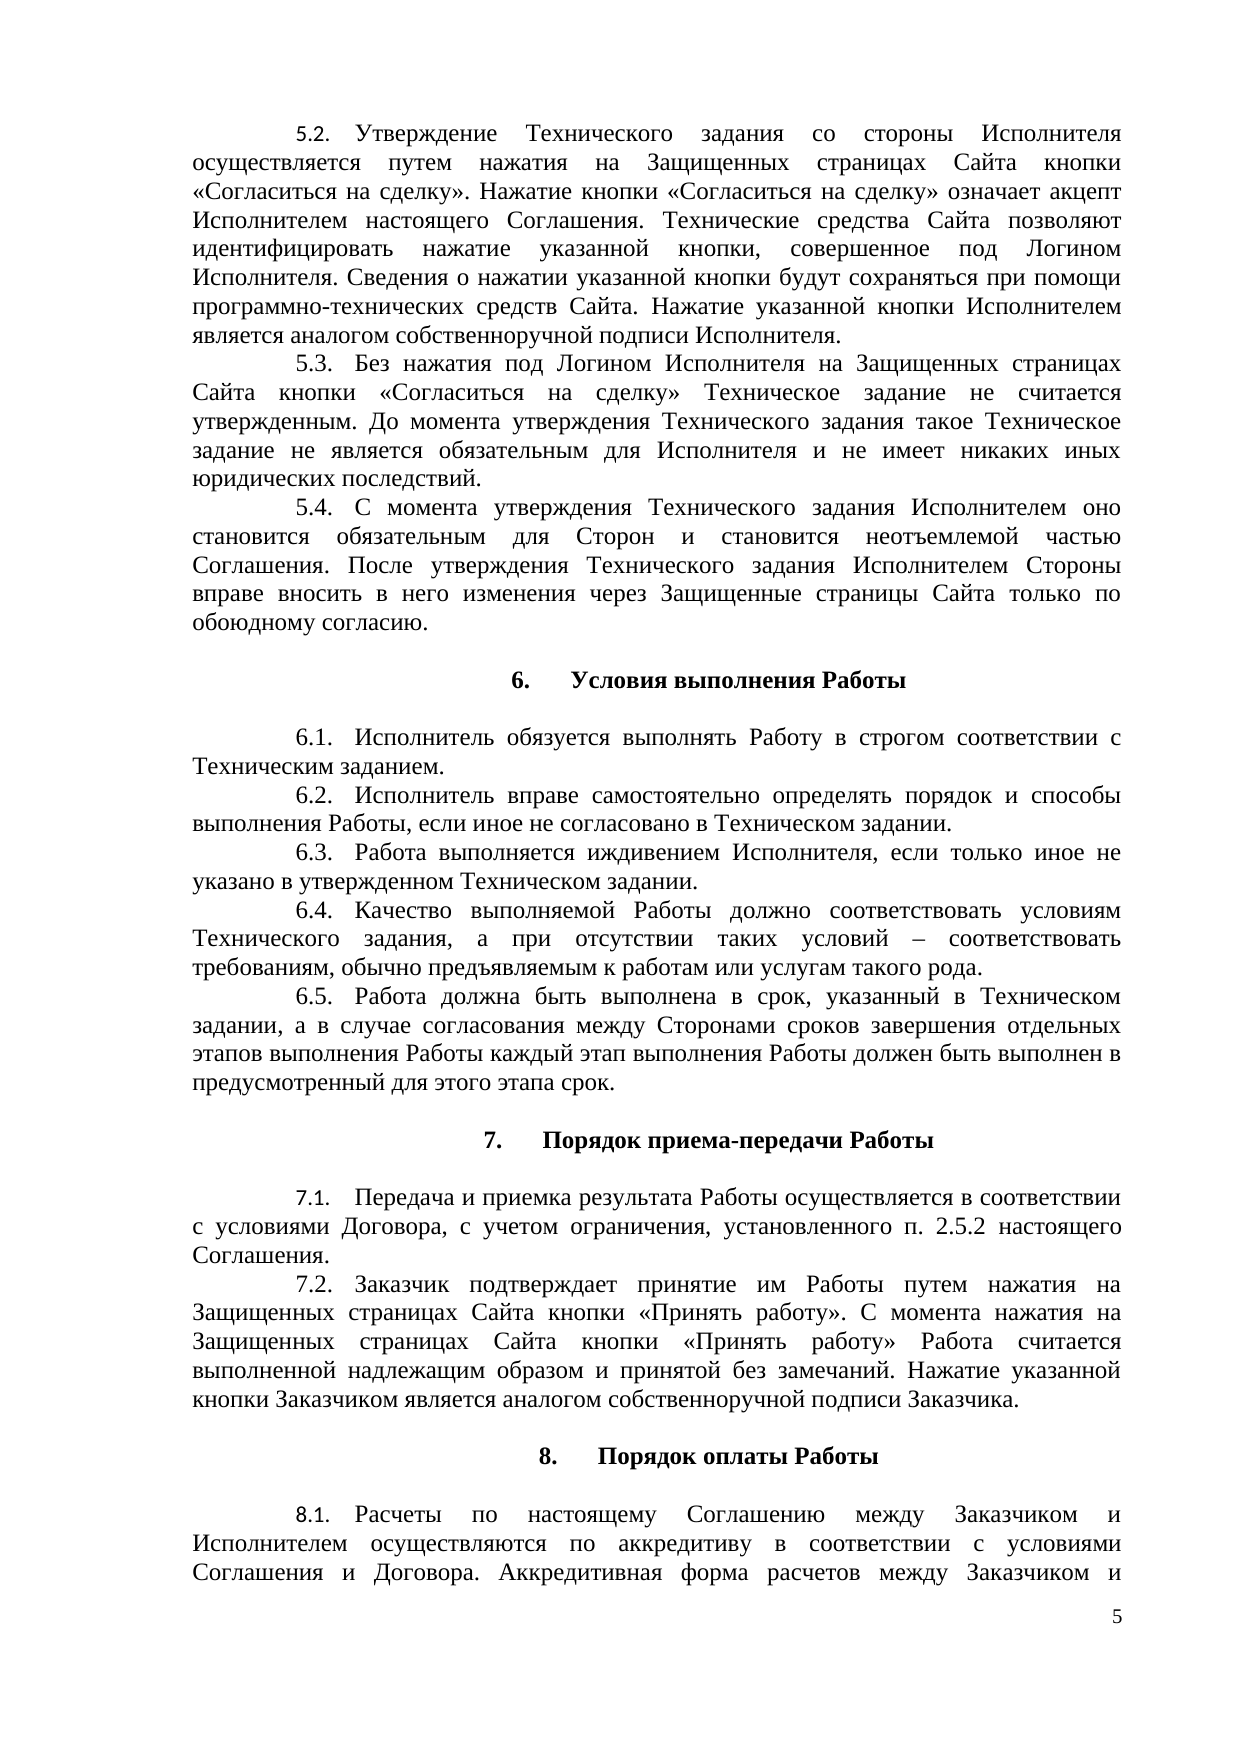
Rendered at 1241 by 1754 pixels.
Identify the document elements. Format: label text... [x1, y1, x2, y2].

list Передача и приемка результата Работы осуществляется в соответствии с условиями Договора, с учетом ограничения, установленного п. 2.5.2 настоящего Соглашения. [192, 1182, 1122, 1269]
list Утверждение Технического задания со стороны Исполнителя осуществляется путем нажатия на Защищенных страницах Сайта кнопки «Согласиться на сделку». Нажатие кнопки «Согласиться на сделку» означает акцепт Исполнителем настоящего Соглашения. Технические средства Сайта позволяют идентифицировать нажатие указанной кнопки, совершенное под Логином Исполнителя. Сведения о нажатии указанной кнопки будут сохраняться при помощи программно-технических средств Сайта. Нажатие указанной кнопки Исполнителем является аналогом собственноручной подписи Исполнителя. [192, 118, 1122, 348]
list Без нажатия под Логином Исполнителя на Защищенных страницах Сайта кнопки «Согласиться на сделку» Техническое задание не считается утвержденным. До момента утверждения Технического задания такое Техническое задание не является обязательным для Исполнителя и не имеет никаких иных юридических последствий. [192, 348, 1122, 492]
list Порядок приема-передачи Работы [177, 1125, 1122, 1153]
list Исполнитель обязуется выполнять Работу в строгом соответствии с Техническим заданием. [192, 722, 1122, 780]
list С момента утверждения Технического задания Исполнителем оно становится обязательным для Сторон и становится неотъемлемой частью Соглашения. После утверждения Технического задания Исполнителем Стороны вправе вносить в него изменения через Защищенные страницы Сайта только по обоюдному согласию. [192, 492, 1122, 636]
list Заказчик подтверждает принятие им Работы путем нажатия на Защищенных страницах Сайта кнопки «Принять работу». С момента нажатия на Защищенных страницах Сайта кнопки «Принять работу» Работа считается выполненной надлежащим образом и принятой без замечаний. Нажатие указанной кнопки Заказчиком является аналогом собственноручной подписи Заказчика. [192, 1269, 1122, 1412]
list Работа должна быть выполнена в срок, указанный в Техническом задании, а в случае согласования между Сторонами сроков завершения отдельных этапов выполнения Работы каждый этап выполнения Работы должен быть выполнен в предусмотренный для этого этапа срок. [192, 981, 1122, 1096]
list Качество выполняемой Работы должно соответствовать условиям Технического задания, а при отсутствии таких условий – соответствовать требованиям, обычно предъявляемым к работам или услугам такого рода. [192, 895, 1122, 981]
list Условия выполнения Работы [177, 665, 1122, 693]
list Порядок оплаты Работы [177, 1441, 1122, 1470]
list Расчеты по настоящему Соглашению между Заказчиком и Исполнителем осуществляются по аккредитиву в соответствии с условиями Соглашения и Договора. Аккредитивная форма расчетов между Заказчиком и Исполнителем гарантирует оплату Стоимости Работы Исполнителю только после выполнения им Работы для Заказчика. [192, 1499, 1122, 1585]
list Исполнитель вправе самостоятельно определять порядок и способы выполнения Работы, если иное не согласовано в Техническом задании. [192, 780, 1122, 837]
list Работа выполняется иждивением Исполнителя, если только иное не указано в утвержденном Техническом задании. [192, 837, 1122, 895]
